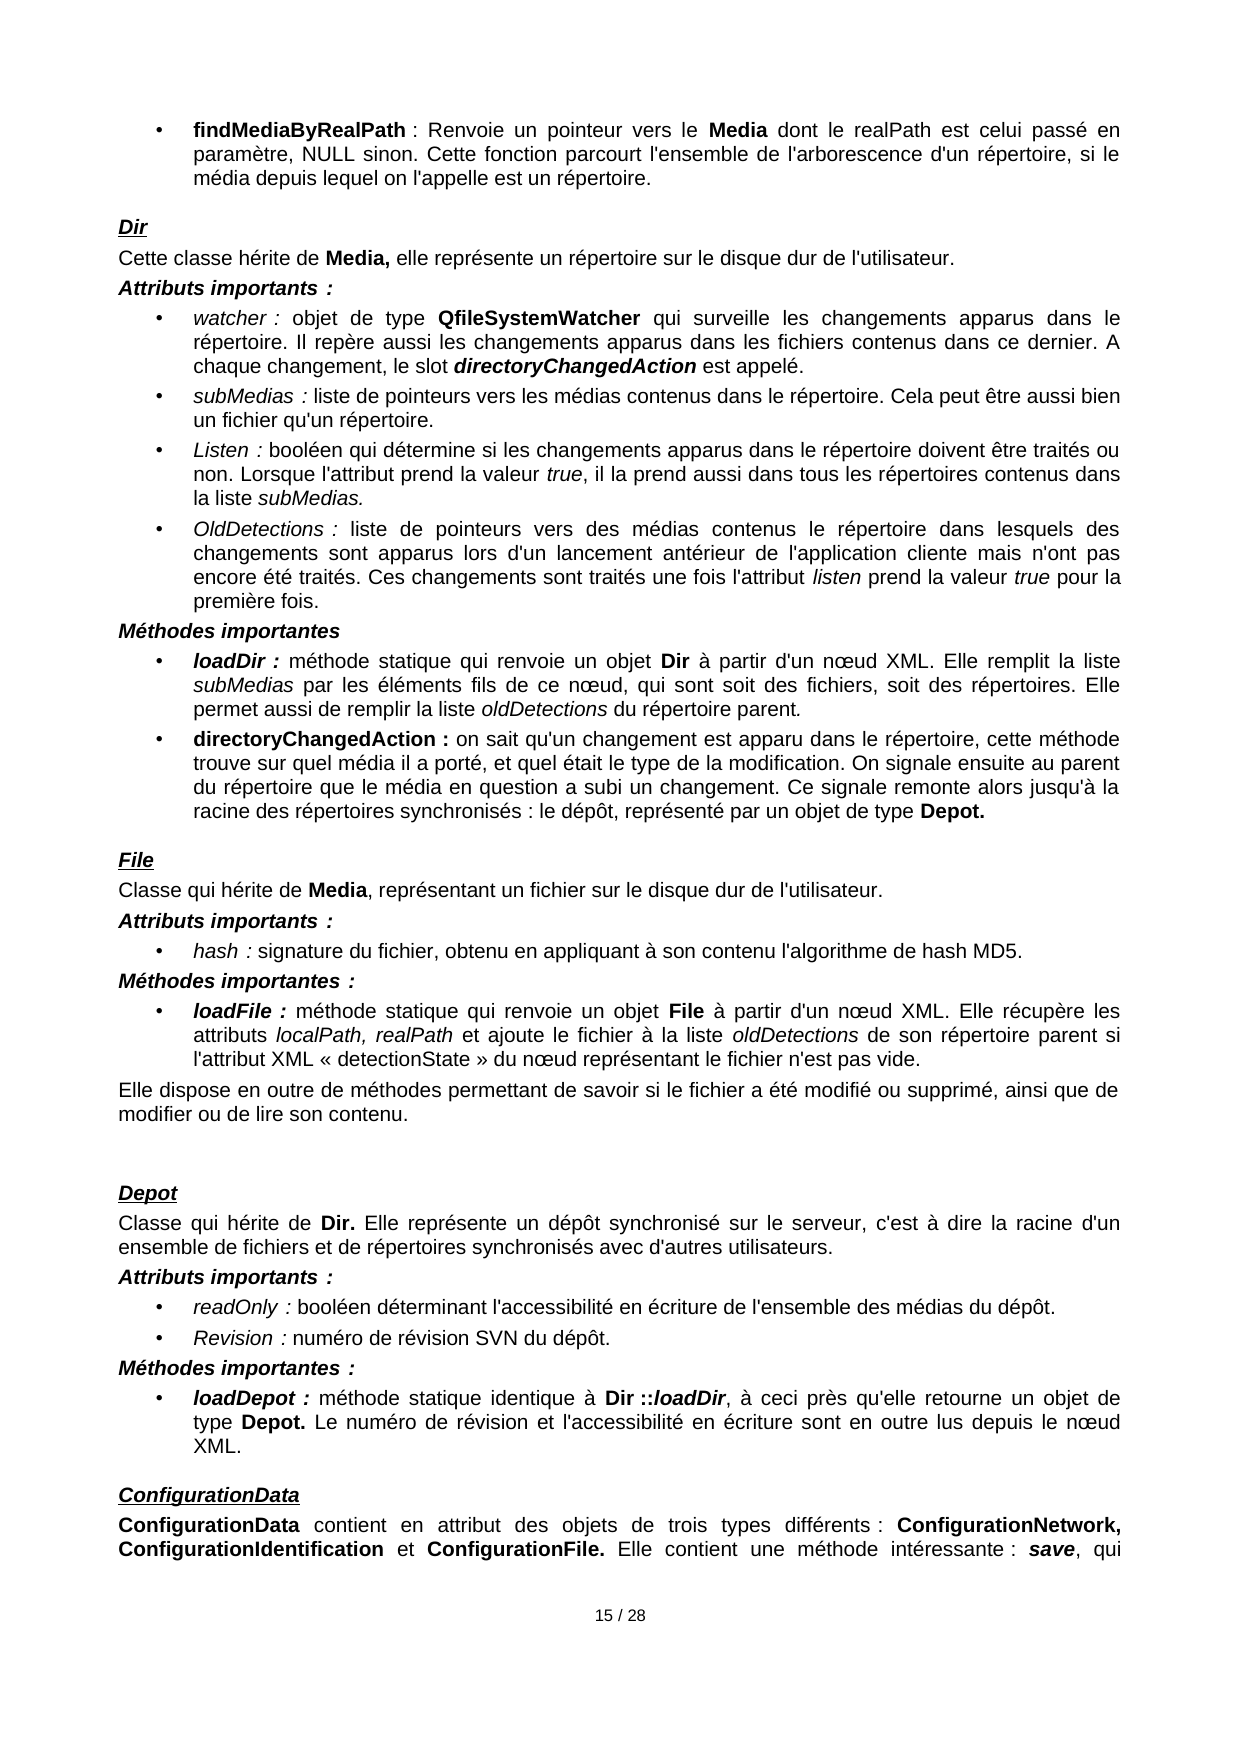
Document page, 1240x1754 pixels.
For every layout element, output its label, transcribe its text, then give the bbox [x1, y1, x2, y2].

list findMediaByRealPath : Renvoie un pointeur vers le Media dont le realPath est celui passé en paramètre, NULL sinon. Cette fonction parcourt l'ensemble de l'arborescence d'un répertoire, si le média depuis lequel on l'appelle est un répertoire. [156, 118, 1121, 190]
subtitle Dir [118, 215, 1121, 239]
subtitle File [118, 848, 1121, 872]
text Cette classe hérite de Media, elle représente un répertoire sur le disque dur de l'utilisateur. [118, 245, 1121, 269]
text Attributs importants : [118, 908, 1121, 932]
subtitle ConfigurationData [118, 1483, 1121, 1507]
list loadDir : méthode statique qui renvoie un objet Dir à partir d'un nœud XML. Elle remplit la liste subMedias par les éléments fils de ce nœud, qui sont soit des fichiers, soit des répertoires. Elle permet aussi de remplir la liste oldDetections du répertoire parent. [156, 649, 1121, 721]
text Attributs importants : [118, 276, 1121, 299]
text Classe qui hérite de Dir. Elle représente un dépôt synchronisé sur le serveur, c'est à dire la racine d'un ensemble de fichiers et de répertoires synchronisés avec d'autres utilisateurs. [118, 1211, 1121, 1259]
list loadFile : méthode statique qui renvoie un objet File à partir d'un nœud XML. Elle récupère les attributs localPath, realPath et ajoute le fichier à la liste oldDetections de son répertoire parent si l'attribut XML « detectionState » du nœud représentant le fichier n'est pas vide. [156, 999, 1121, 1071]
list directoryChangedAction : on sait qu'un changement est apparu dans le répertoire, cette méthode trouve sur quel média il a porté, et quel était le type de la modification. On signale ensuite au parent du répertoire que le média en question a subi un changement. Ce signale remonte alors jusqu'à la racine des répertoires synchronisés : le dépôt, représenté par un objet de type Depot. [156, 727, 1121, 823]
list readOnly : booléen déterminant l'accessibilité en écriture de l'ensemble des médias du dépôt. [156, 1295, 1121, 1319]
text ConfigurationData contient en attribut des objets de trois types différents : ConfigurationNetwork, ConfigurationIdentification et ConfigurationFile. Elle contient une méthode intéressante : save, qui [118, 1513, 1121, 1561]
text Classe qui hérite de Media, représentant un fichier sur le disque dur de l'utilisateur. [118, 878, 1121, 902]
list watcher : objet de type QfileSystemWatcher qui surveille les changements apparus dans le répertoire. Il repère aussi les changements apparus dans les fichiers contenus dans ce dernier. A chaque changement, le slot directoryChangedAction est appelé. [156, 306, 1121, 378]
text Méthodes importantes [118, 619, 1121, 643]
text Elle dispose en outre de méthodes permettant de savoir si le fichier a été modifié ou supprimé, ainsi que de modifier ou de lire son contenu. [118, 1077, 1121, 1125]
text Attributs importants : [118, 1265, 1121, 1289]
list Listen : booléen qui détermine si les changements apparus dans le répertoire doivent être traités ou non. Lorsque l'attribut prend la valeur true, il la prend aussi dans tous les répertoires contenus dans la liste subMedias. [156, 438, 1121, 510]
list hash : signature du fichier, obtenu en appliquant à son contenu l'algorithme de hash MD5. [156, 939, 1121, 963]
text Méthodes importantes : [118, 969, 1121, 993]
text Méthodes importantes : [118, 1356, 1121, 1380]
list subMedias : liste de pointeurs vers les médias contenus dans le répertoire. Cela peut être aussi bien un fichier qu'un répertoire. [156, 384, 1121, 432]
list OldDetections : liste de pointeurs vers des médias contenus le répertoire dans lesquels des changements sont apparus lors d'un lancement antérieur de l'application cliente mais n'ont pas encore été traités. Ces changements sont traités une fois l'attribut listen prend la valeur true pour la première fois. [156, 516, 1121, 612]
list Revision : numéro de révision SVN du dépôt. [156, 1325, 1121, 1349]
list loadDepot : méthode statique identique à Dir ::loadDir, à ceci près qu'elle retourne un objet de type Depot. Le numéro de révision et l'accessibilité en écriture sont en outre lus depuis le nœud XML. [156, 1386, 1121, 1458]
subtitle Depot [118, 1181, 1121, 1204]
